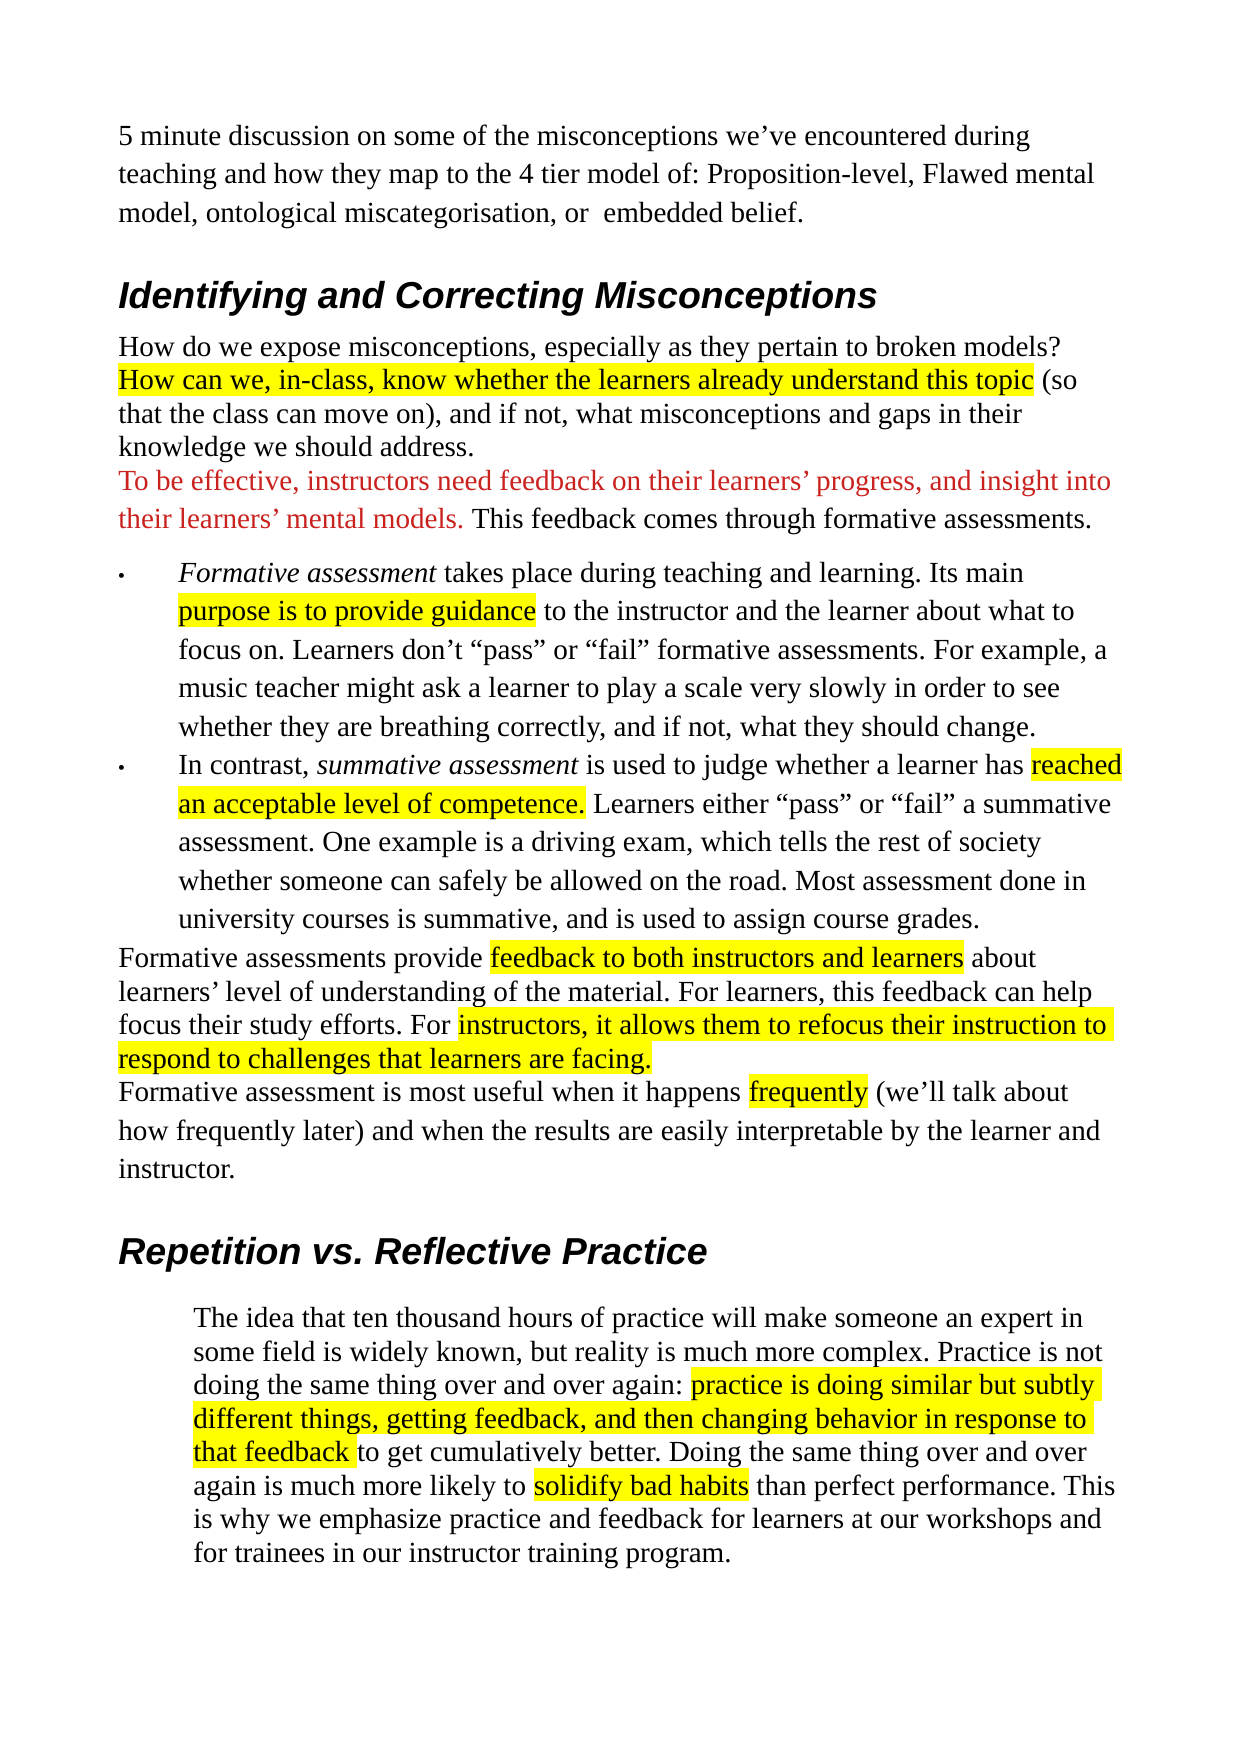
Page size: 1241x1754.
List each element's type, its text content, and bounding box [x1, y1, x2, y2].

subtitle Identifying and Correcting Misconceptions [118, 273, 1122, 316]
list In contrast, summative assessment is used to judge whether a learner has reached an acceptable level of competence. Learners either “pass” or “fail” a summative assessment. One example is a driving exam, which tells the rest of society whether someone can safely be allowed on the road. Most assessment done in university courses is summative, and is used to assign course grades. [118, 747, 1122, 935]
text To be effective, instructors need feedback on their learners’ progress, and insight into their learners’ mental models. This feedback comes through formative assessments. [118, 463, 1122, 535]
text Formative assessments provide feedback to both instructors and learners about learners’ level of understanding of the material. For learners, this feedback can help focus their study efforts. For instructors, it allows them to refocus their instruction to respond to challenges that learners are facing. [118, 940, 1122, 1074]
text Formative assessment is most useful when it happens frequently (we’ll talk about how frequently later) and when the results are easily interpretable by the learner and instructor. [118, 1074, 1122, 1185]
text The idea that ten thousand hours of practice will make someone an expert in some field is widely known, but reality is much more complex. Practice is not doing the same thing over and over again: practice is doing similar but subtly different things, getting feedback, and then changing behavior in response to that feedback to get cumulatively better. Doing the same thing over and over again is much more likely to solidify bad habits than perfect performance. This is why we emphasize practice and feedback for learners at our workshops and for trainees in our instructor training program. [193, 1300, 1122, 1568]
subtitle Repetition vs. Reflective Practice [118, 1229, 1122, 1273]
text How do we expose misconceptions, especially as they pertain to broken models? How can we, in-class, know whether the learners already understand this topic (so that the class can move on), and if not, what misconceptions and gaps in their knowledge we should address. [118, 329, 1122, 463]
text 5 minute discussion on some of the misconceptions we’ve encountered during teaching and how they map to the 4 tier model of: Proposition-level, Flawed mental model, ontological miscategorisation, or embedded belief. [118, 118, 1122, 229]
list Formative assessment takes place during teaching and learning. Its main purpose is to provide guidance to the instructor and the learner about what to focus on. Learners don’t “pass” or “fail” formative assessments. For example, a music teacher might ask a learner to play a scale very slowly in order to see whether they are breathing correctly, and if not, what they should change. [118, 555, 1122, 742]
